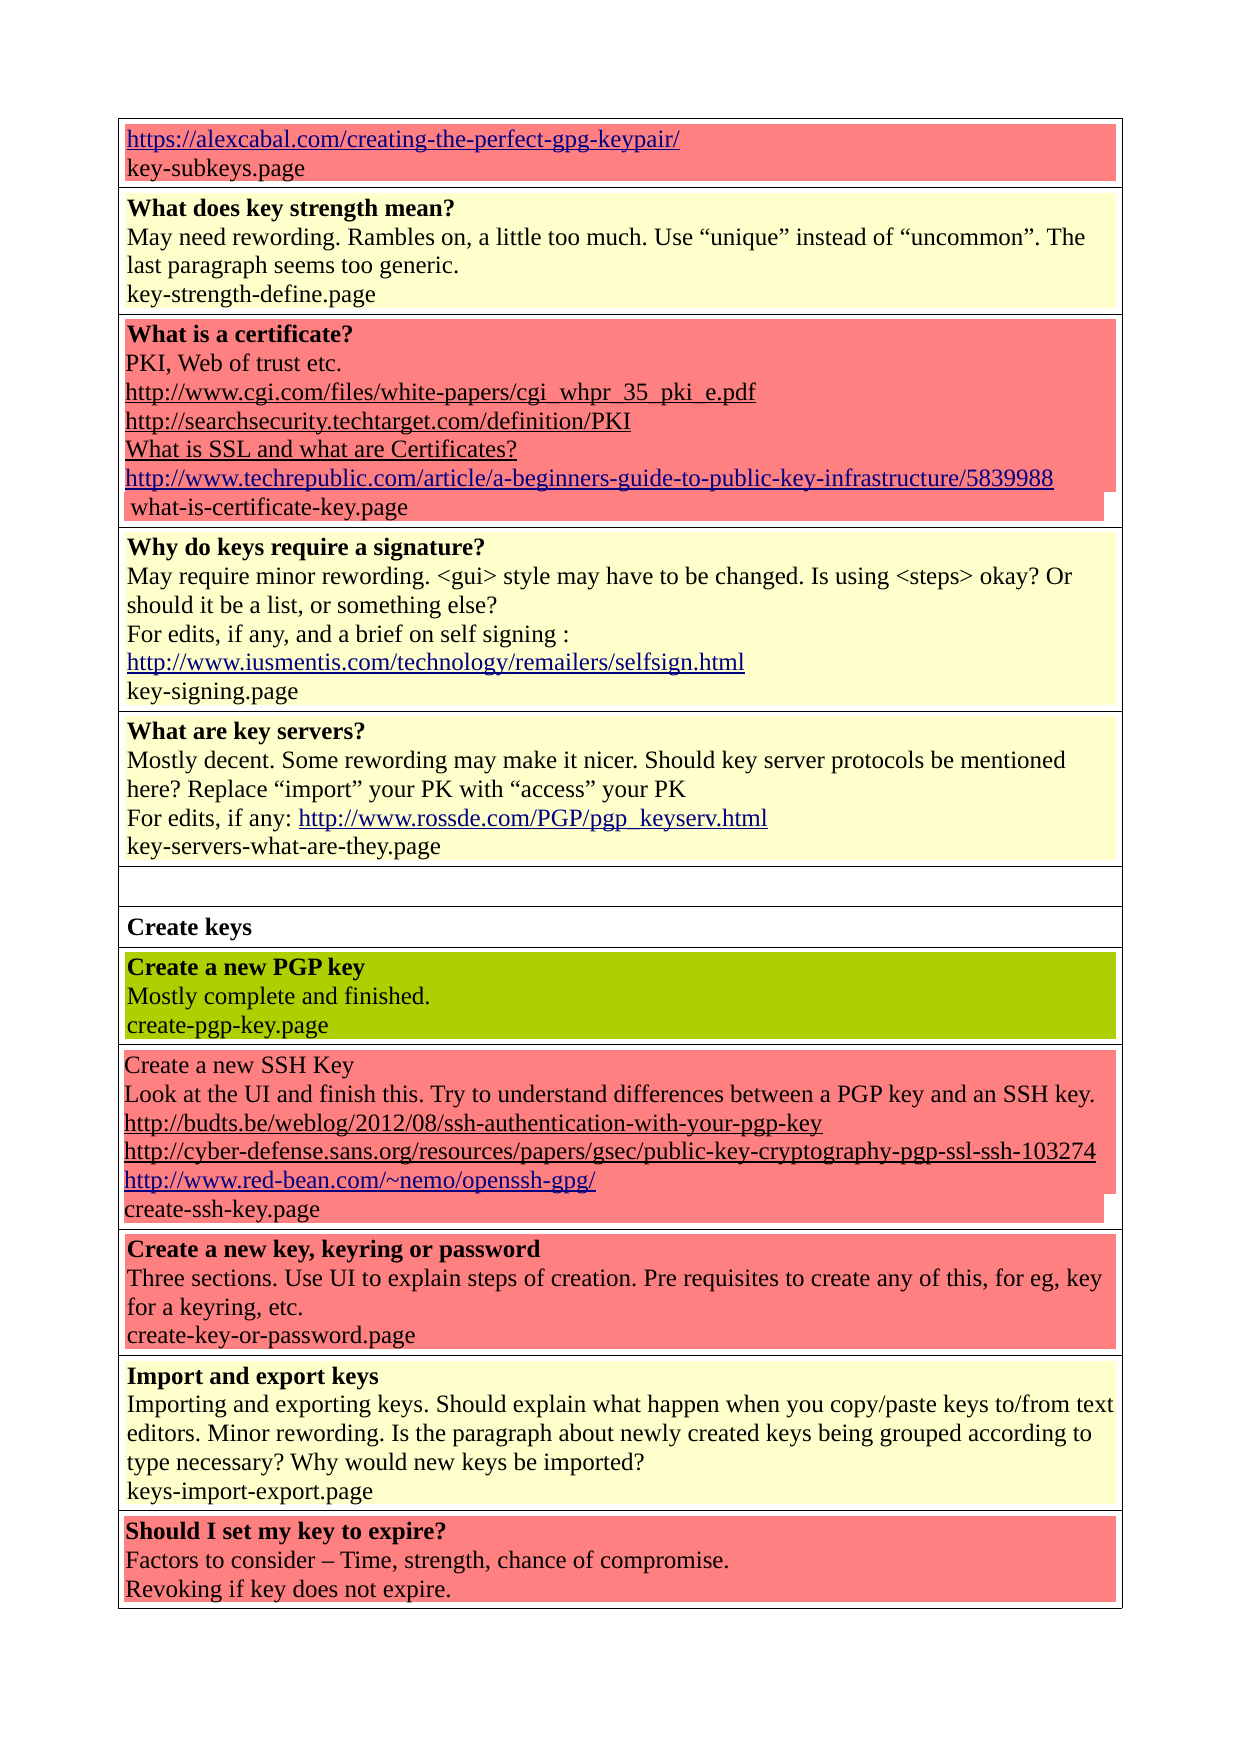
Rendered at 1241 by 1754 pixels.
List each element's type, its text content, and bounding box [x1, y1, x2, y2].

table_cell Create a new SSH Key Look at the UI and finish this. Try to understand differences between a PGP key and an SSH key. http://budts.be/weblog/2012/08/ssh-authentication-with-your-pgp-key http://cyber-defense.sans.org/resources/papers/gsec/public-key-cryptography-pgp-ssl-ssh-103274 http://www.red-bean.com/~nemo/openssh-gpg/ create-ssh-key.page [119, 1045, 1122, 1228]
table_cell Create a new PGP key Mostly complete and finished. create-pgp-key.page [119, 948, 1122, 1044]
table_cell Create keys [119, 907, 1122, 947]
table_cell https://alexcabal.com/creating-the-perfect-gpg-keypair/ key-subkeys.page [119, 119, 1122, 187]
table_cell What are key servers? Mostly decent. Some rewording may make it nicer. Should key server protocols be mentioned here? Replace “import” your PK with “access” your PK For edits, if any: http://www.rossde.com/PGP/pgp_keyserv.html key-servers-what-are-they.page [119, 712, 1122, 866]
table_cell [119, 867, 1122, 906]
table_cell Import and export keys Importing and exporting keys. Should explain what happen when you copy/paste keys to/from text editors. Minor rewording. Is the paragraph about newly created keys being grouped according to type necessary? Why would new keys be imported? keys-import-export.page [119, 1356, 1122, 1510]
table_cell Create a new key, keyring or password Three sections. Use UI to explain steps of creation. Pre requisites to create any of this, for eg, key for a keyring, etc. create-key-or-password.page [119, 1230, 1122, 1355]
table_cell What does key strength mean? May need rewording. Rambles on, a little too much. Use “unique” instead of “uncommon”. The last paragraph seems too generic. key-strength-define.page [119, 188, 1122, 314]
table_cell Should I set my key to expire? Factors to consider – Time, strength, chance of compromise. Revoking if key does not expire. [119, 1511, 1122, 1608]
table_cell What is a certificate? PKI, Web of trust etc. http://www.cgi.com/files/white-papers/cgi_whpr_35_pki_e.pdf http://searchsecurity.techtarget.com/definition/PKI What is SSL and what are Certificates? http://www.techrepublic.com/article/a-beginners-guide-to-public-key-infrastructure/5839988 what-is-certificate-key.page [119, 315, 1122, 527]
table_cell Why do keys require a signature? May require minor rewording. <gui> style may have to be changed. Is using <steps> okay? Or should it be a list, or something else? For edits, if any, and a brief on self signing : http://www.iusmentis.com/technology/remailers/selfsign.html key-signing.page [119, 528, 1122, 711]
